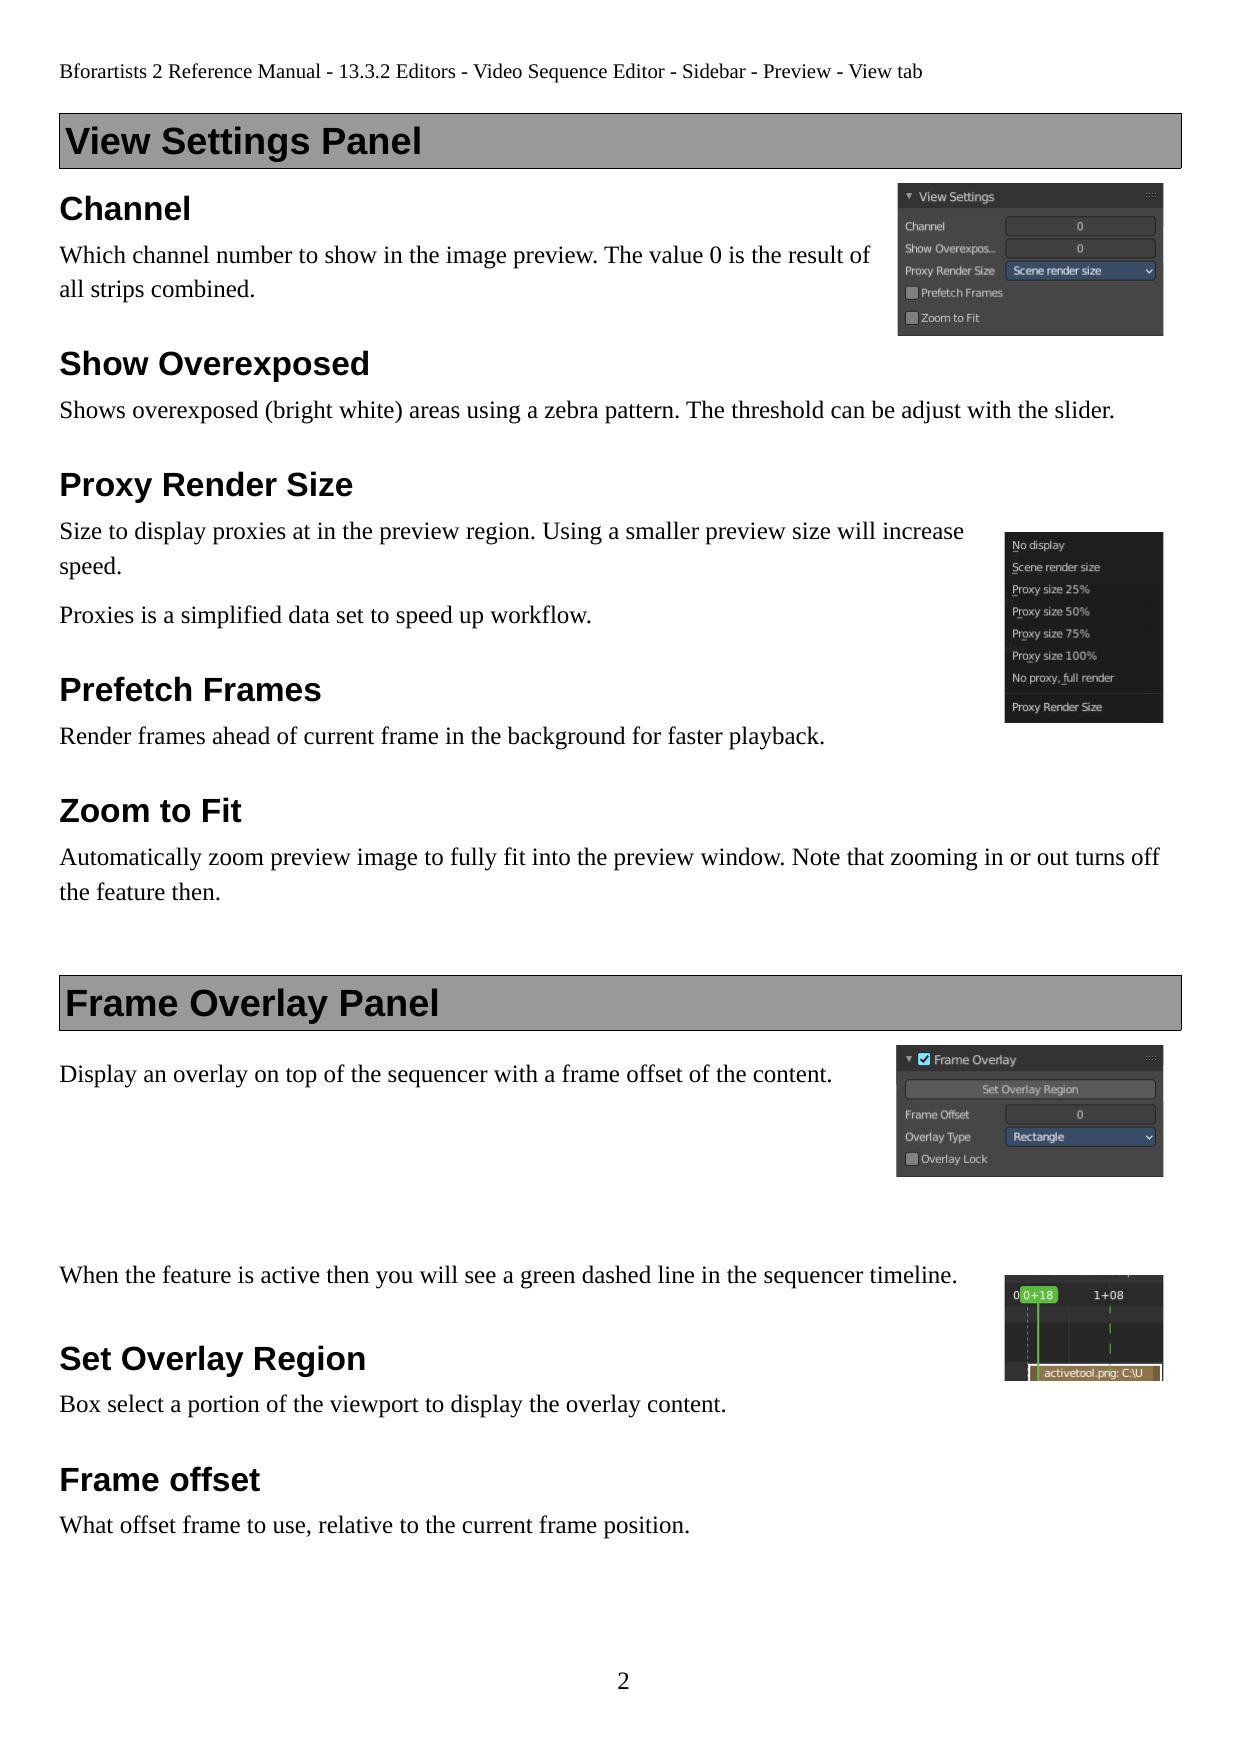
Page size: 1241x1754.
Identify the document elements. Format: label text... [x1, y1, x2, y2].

picture [896, 1045, 1164, 1177]
subtitle Zoom to Fit [59, 791, 1181, 829]
subtitle Channel [59, 189, 897, 227]
subtitle Frame offset [59, 1459, 1181, 1498]
table_header View Settings Panel [60, 114, 1181, 168]
table_header Frame Overlay Panel [60, 976, 1181, 1030]
subtitle [1164, 1338, 1181, 1377]
picture [1004, 532, 1164, 723]
subtitle [1164, 670, 1181, 708]
text Which channel number to show in the image preview. The value 0 is the result of all strips combined. [59, 240, 897, 303]
text Display an overlay on top of the sequencer with a frame offset of the content. [59, 1059, 896, 1087]
picture [897, 183, 1164, 336]
text Automatically zoom preview image to fully fit into the preview window. Note that zooming in or out turns off the feature then. [59, 842, 1181, 905]
subtitle Show Overexposed [59, 344, 1181, 383]
picture [1004, 1275, 1164, 1381]
text Shows overexposed (bright white) areas using a zebra pattern. The threshold can be adjust with the slider. [59, 395, 1181, 424]
text Render frames ahead of current frame in the background for faster playback. [59, 721, 1181, 750]
subtitle Set Overlay Region [59, 1338, 1004, 1377]
text What offset frame to use, relative to the current frame position. [59, 1511, 1181, 1539]
text Proxies is a simplified data set to speed up workflow. [59, 600, 1004, 629]
subtitle [1164, 189, 1181, 227]
text When the feature is active then you will see a green dashed line in the sequencer timeline. [59, 1260, 1181, 1289]
subtitle Proxy Render Size [59, 465, 1181, 504]
subtitle Prefetch Frames [59, 670, 1004, 708]
text Size to display proxies at in the preview region. Using a smaller preview size will increase speed. [59, 516, 1181, 580]
text Box select a portion of the viewport to display the overlay content. [59, 1389, 1181, 1418]
